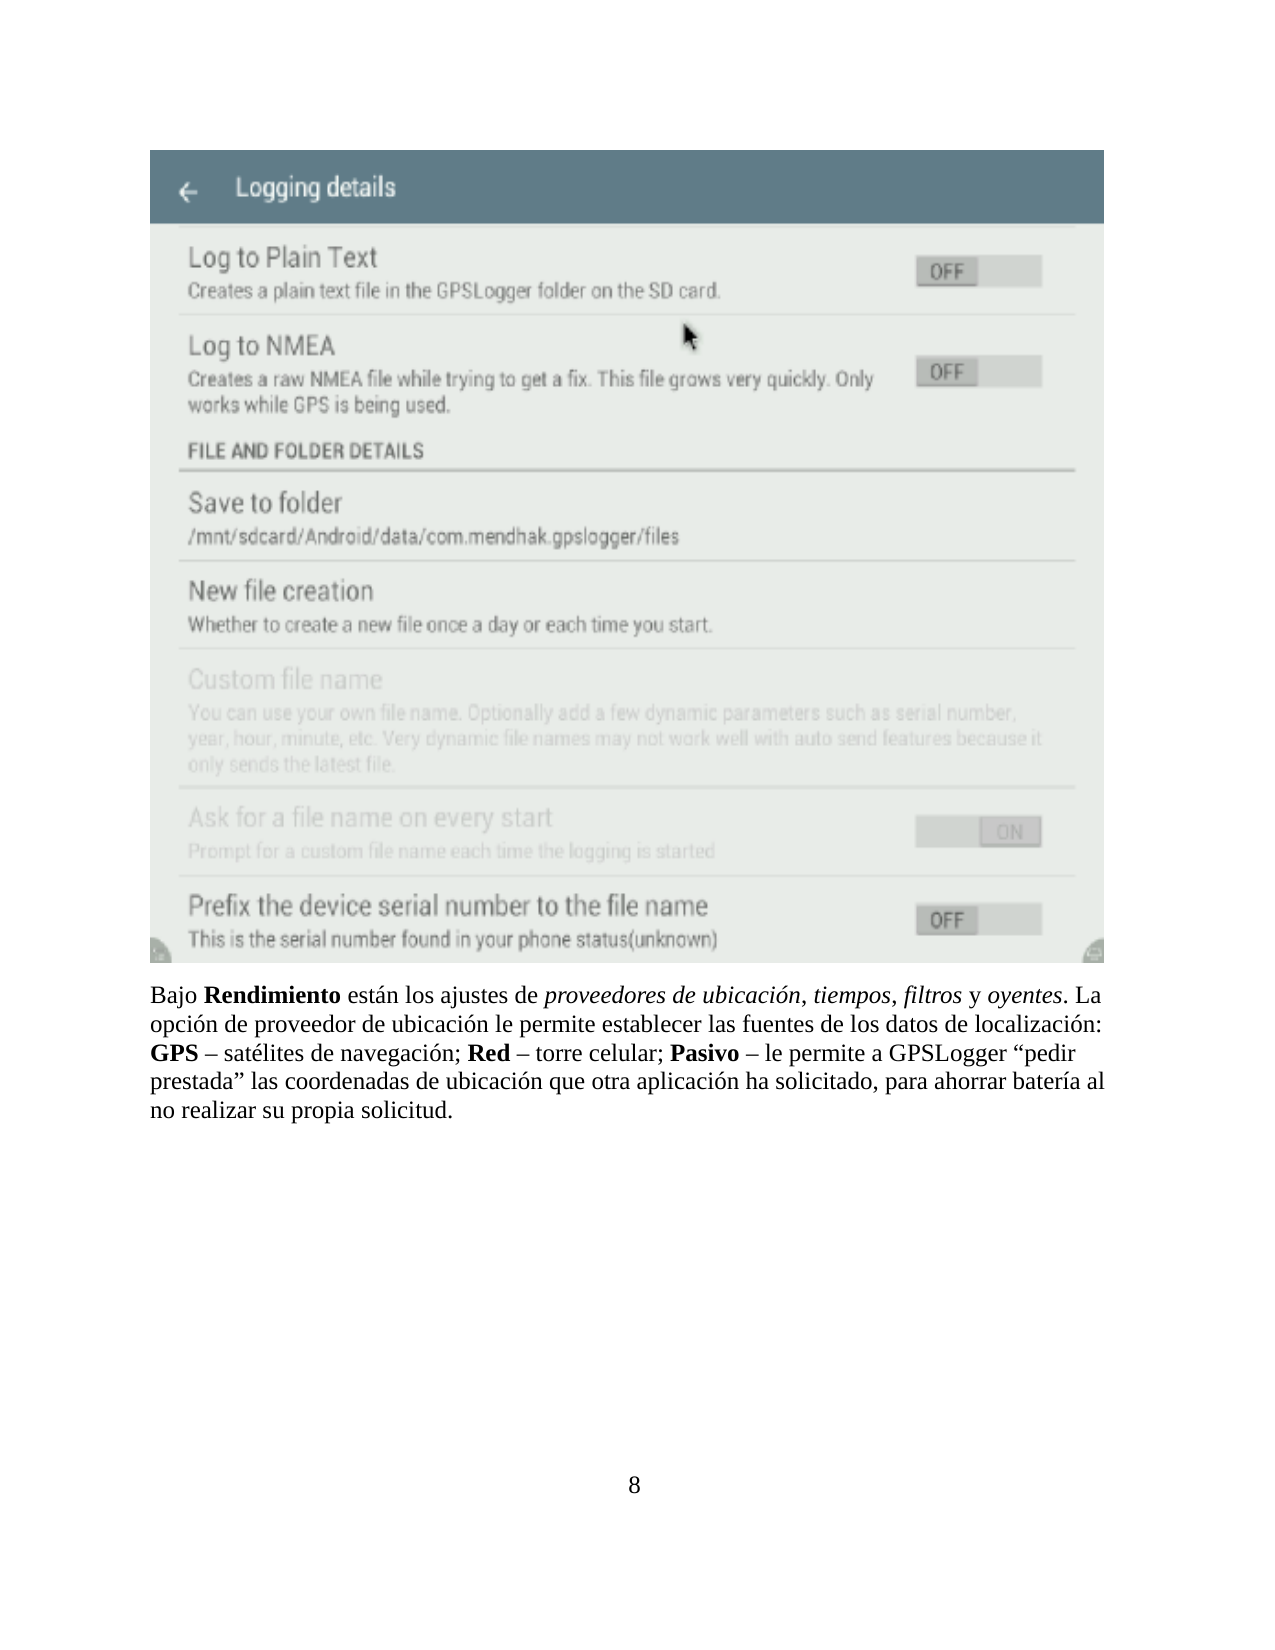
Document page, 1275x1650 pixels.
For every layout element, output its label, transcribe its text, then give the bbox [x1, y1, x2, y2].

picture [150, 150, 1104, 963]
text Bajo Rendimiento están los ajustes de proveedores de ubicación, tiempos, filtros y oyentes. La opción de proveedor de ubicación le permite establecer las fuentes de los datos de localización: GPS – satélites de navegación; Red – torre celular; Pasivo – le permite a GPSLogger “pedir prestada” las coordenadas de ubicación que otra aplicación ha solicitado, para ahorrar batería al no realizar su propia solicitud. [150, 980, 1125, 1124]
